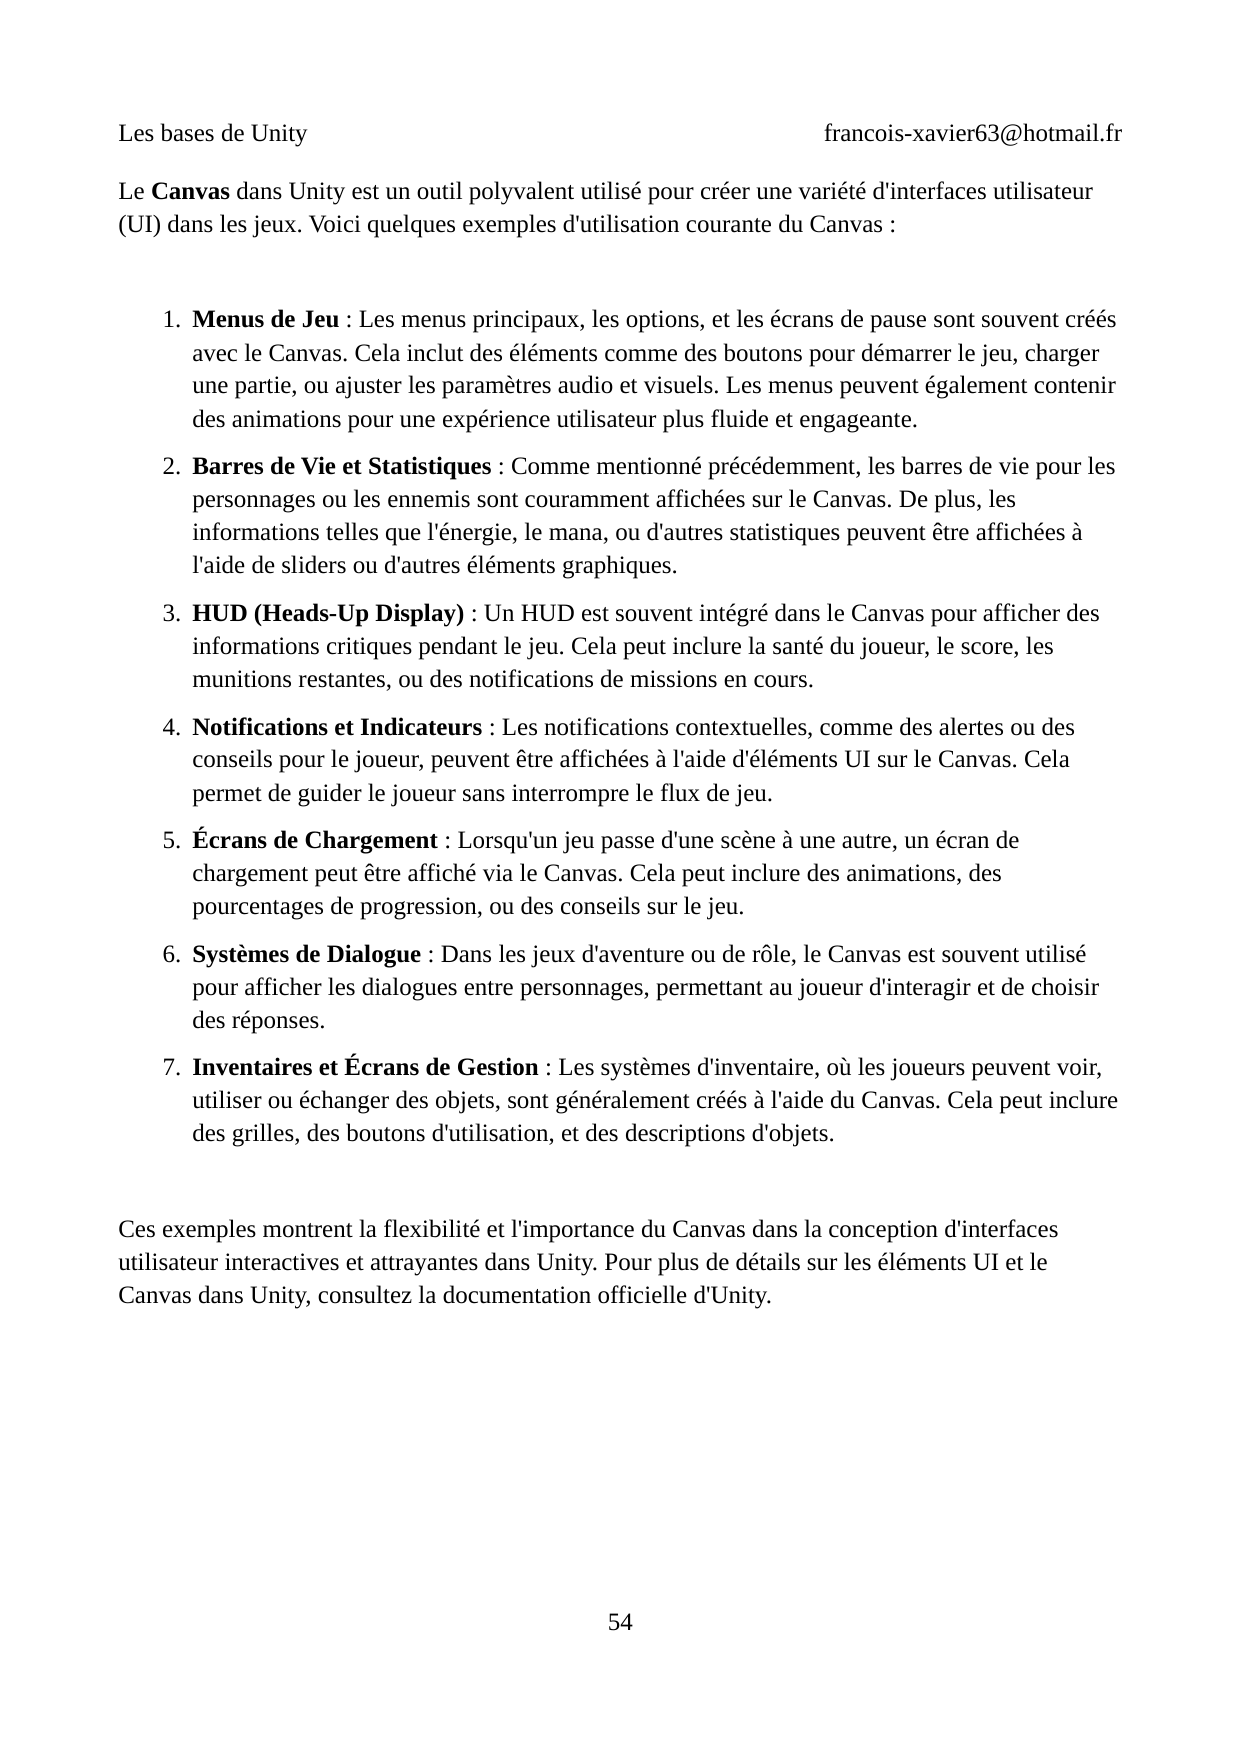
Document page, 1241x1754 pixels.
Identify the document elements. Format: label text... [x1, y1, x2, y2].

list Notifications et Indicateurs : Les notifications contextuelles, comme des alertes ou des conseils pour le joueur, peuvent être affichées à l'aide d'éléments UI sur le Canvas. Cela permet de guider le joueur sans interrompre le flux de jeu. [162, 712, 1122, 806]
text Ces exemples montrent la flexibilité et l'importance du Canvas dans la conception d'interfaces utilisateur interactives et attrayantes dans Unity. Pour plus de détails sur les éléments UI et le Canvas dans Unity, consultez la documentation officielle d'Unity. [118, 1214, 1122, 1308]
list HUD (Heads-Up Display) : Un HUD est souvent intégré dans le Canvas pour afficher des informations critiques pendant le jeu. Cela peut inclure la santé du joueur, le score, les munitions restantes, ou des notifications de missions en cours. [162, 598, 1122, 693]
text Le Canvas dans Unity est un outil polyvalent utilisé pour créer une variété d'interfaces utilisateur (UI) dans les jeux. Voici quelques exemples d'utilisation courante du Canvas : [118, 176, 1122, 238]
list Menus de Jeu : Les menus principaux, les options, et les écrans de pause sont souvent créés avec le Canvas. Cela inclut des éléments comme des boutons pour démarrer le jeu, charger une partie, ou ajuster les paramètres audio et visuels. Les menus peuvent également contenir des animations pour une expérience utilisateur plus fluide et engageante. [162, 304, 1122, 432]
list Barres de Vie et Statistiques : Comme mentionné précédemment, les barres de vie pour les personnages ou les ennemis sont couramment affichées sur le Canvas. De plus, les informations telles que l'énergie, le mana, ou d'autres statistiques peuvent être affichées à l'aide de sliders ou d'autres éléments graphiques. [162, 451, 1122, 579]
list Inventaires et Écrans de Gestion : Les systèmes d'inventaire, où les joueurs peuvent voir, utiliser ou échanger des objets, sont généralement créés à l'aide du Canvas. Cela peut inclure des grilles, des boutons d'utilisation, et des descriptions d'objets. [162, 1052, 1122, 1147]
list Systèmes de Dialogue : Dans les jeux d'aventure ou de rôle, le Canvas est souvent utilisé pour afficher les dialogues entre personnages, permettant au joueur d'interagir et de choisir des réponses. [162, 939, 1122, 1034]
list Écrans de Chargement : Lorsqu'un jeu passe d'une scène à une autre, un écran de chargement peut être affiché via le Canvas. Cela peut inclure des animations, des pourcentages de progression, ou des conseils sur le jeu. [162, 825, 1122, 920]
